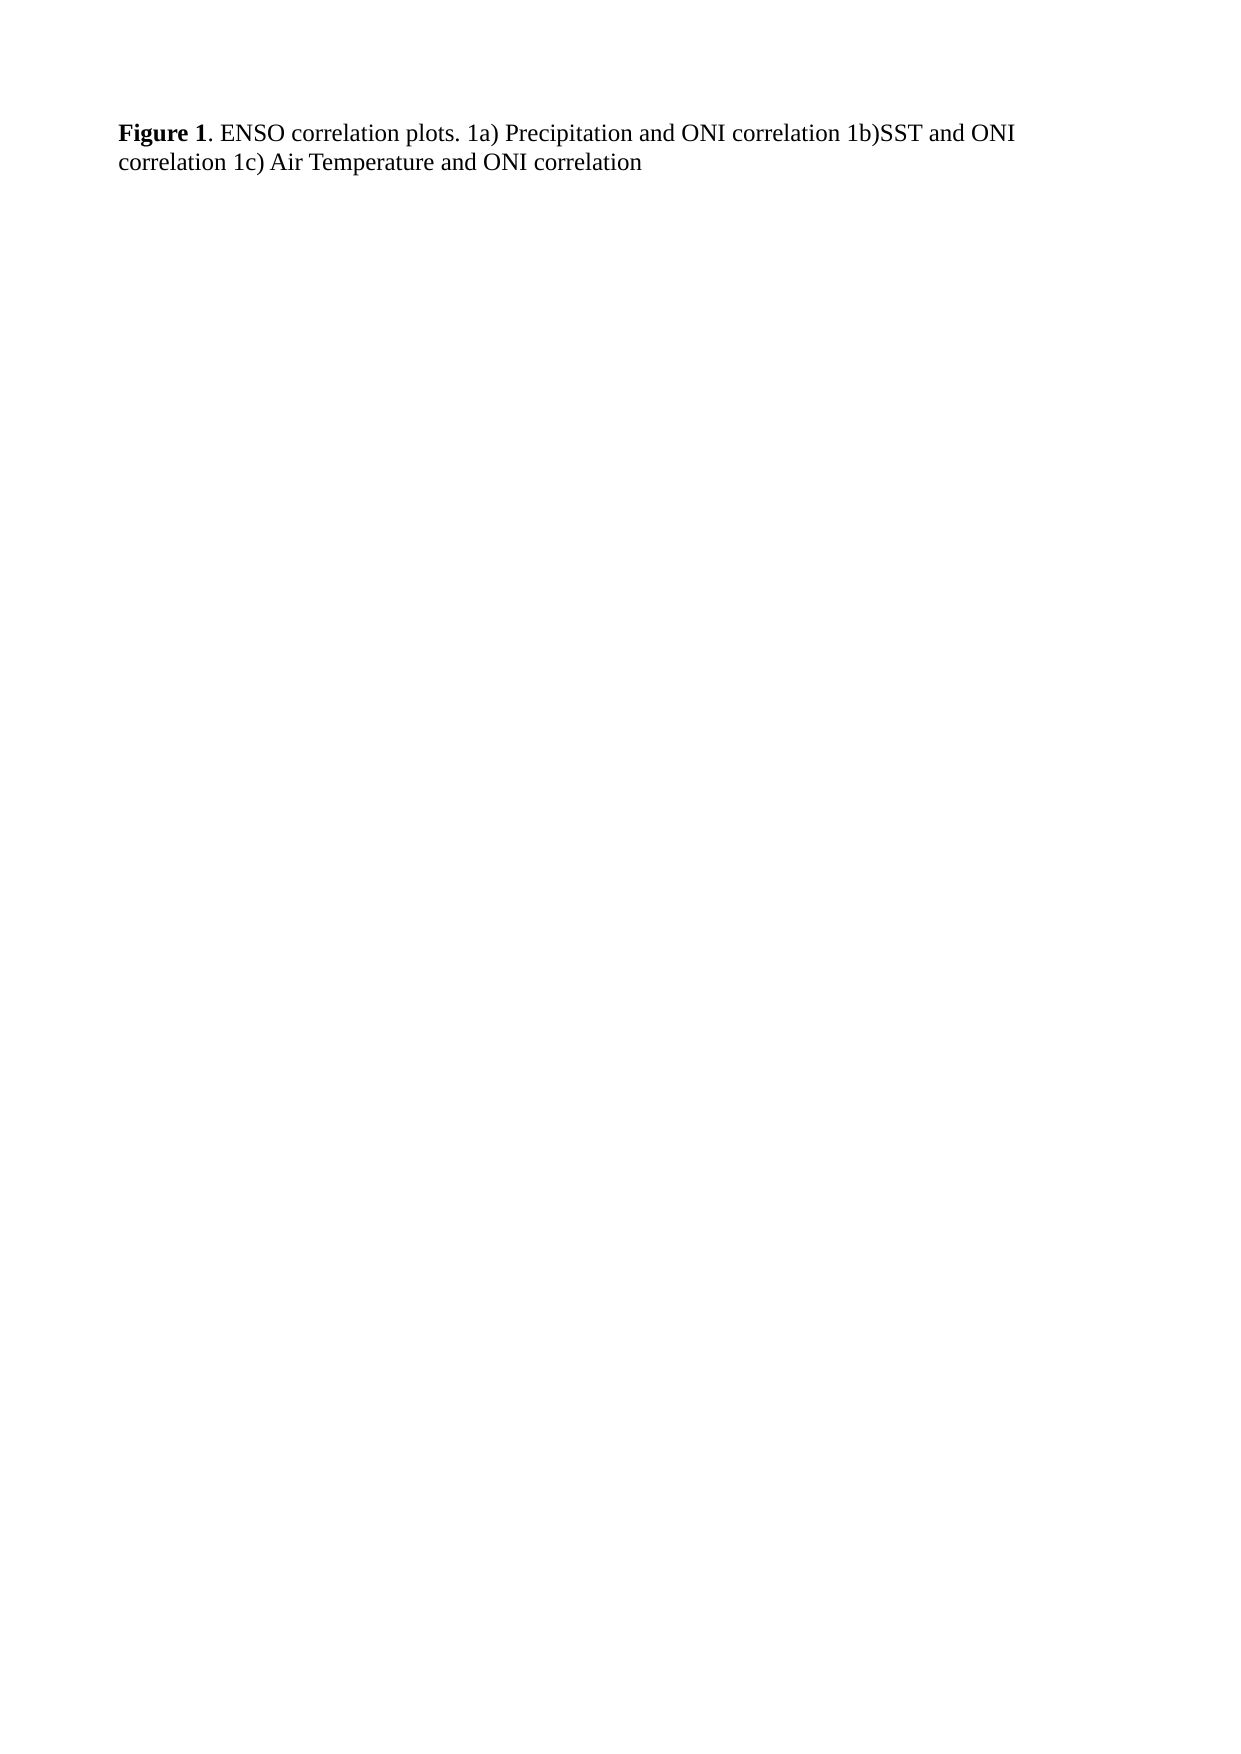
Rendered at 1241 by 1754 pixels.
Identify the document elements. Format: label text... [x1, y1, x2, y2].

text Figure 1. ENSO correlation plots. 1a) Precipitation and ONI correlation 1b)SST and ONI correlation 1c) Air Temperature and ONI correlation [118, 118, 1122, 176]
